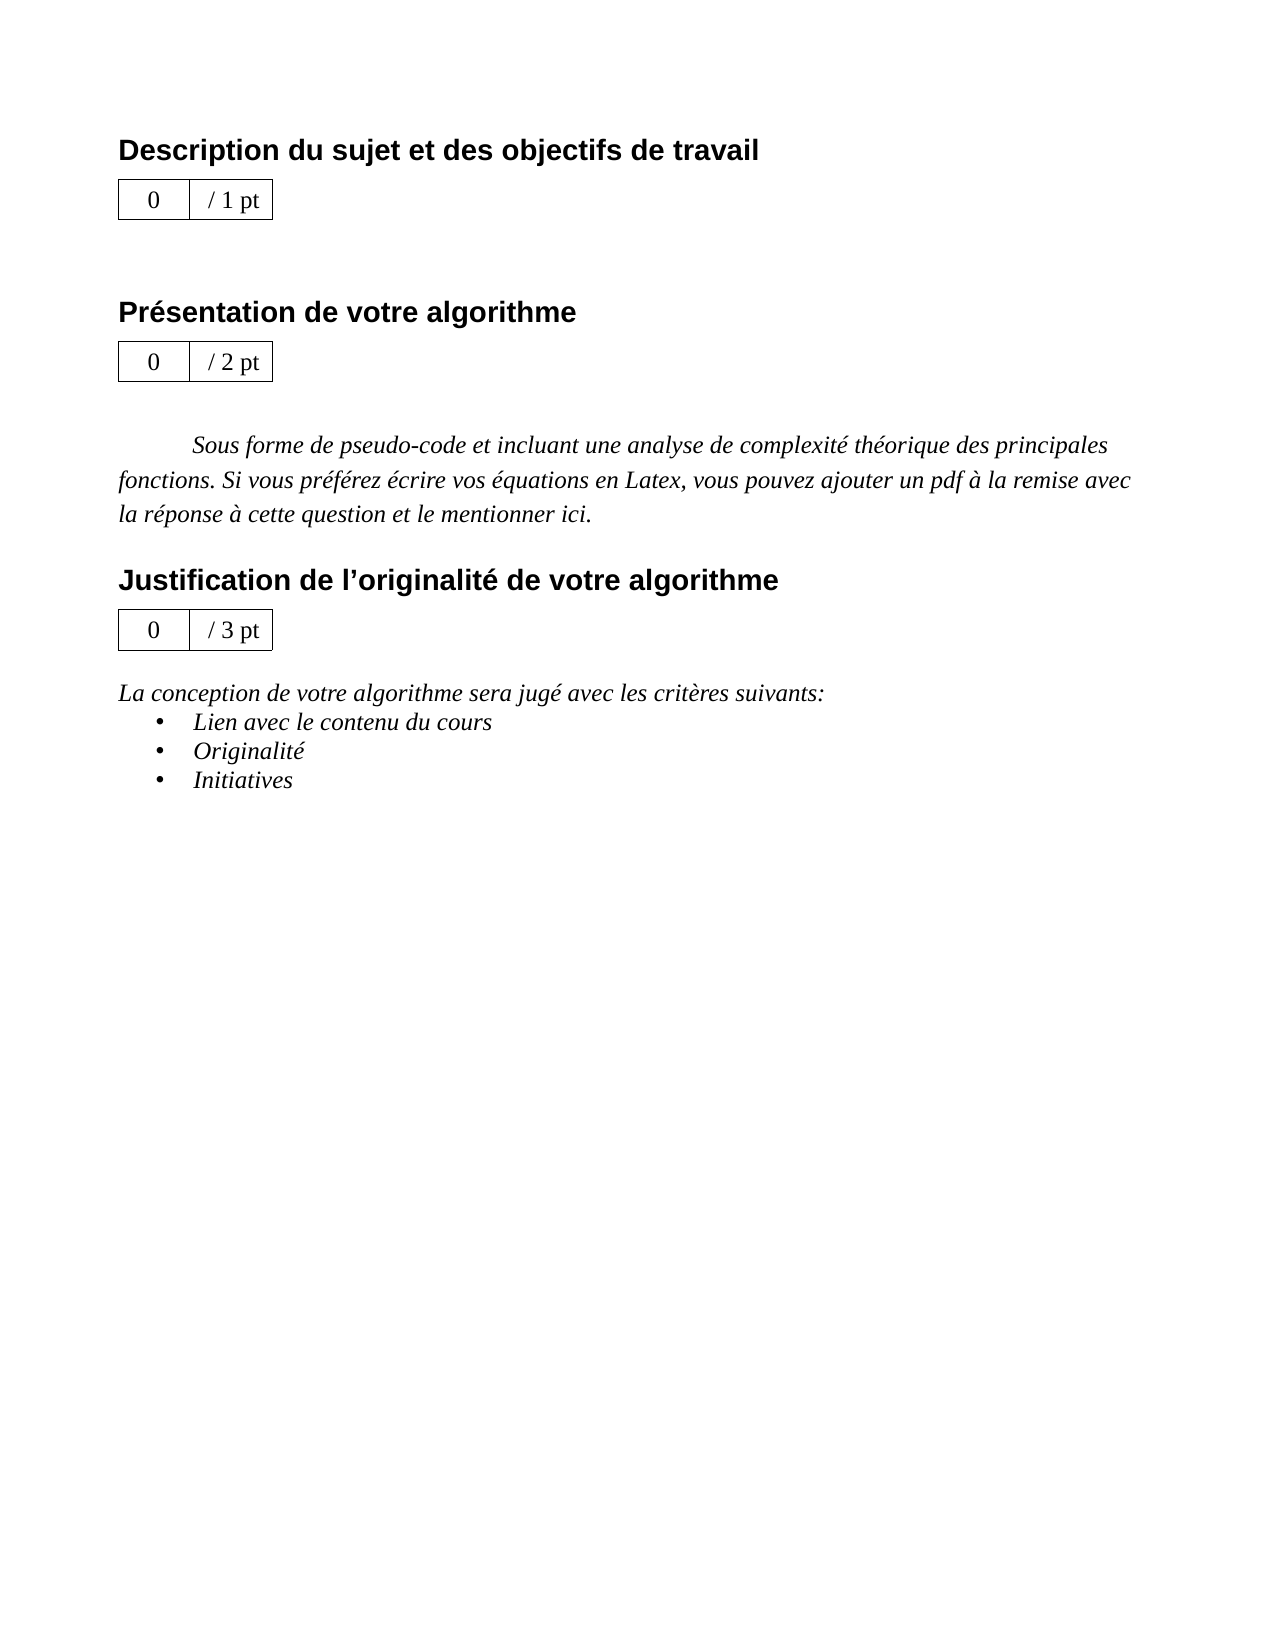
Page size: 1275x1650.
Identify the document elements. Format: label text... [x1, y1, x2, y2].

table_header 0 [119, 610, 189, 650]
table_header / 3 pt [190, 610, 272, 650]
list Lien avec le contenu du cours [156, 707, 1157, 736]
list Initiatives [156, 765, 1157, 793]
table_header 0 [119, 180, 189, 219]
text Sous forme de pseudo-code et incluant une analyse de complexité théorique des principales fonctions. Si vous préférez écrire vos équations en Latex, vous pouvez ajouter un pdf à la remise avec la réponse à cette question et le mentionner ici. [118, 431, 1157, 528]
subtitle Description du sujet et des objectifs de travail [118, 133, 1157, 166]
table_header / 2 pt [190, 342, 272, 381]
subtitle Justification de l’originalité de votre algorithme [118, 563, 1157, 597]
list Originalité [156, 736, 1157, 765]
text La conception de votre algorithme sera jugé avec les critères suivants: [118, 678, 1157, 707]
table_header / 1 pt [190, 180, 272, 219]
table_header 0 [119, 342, 189, 381]
subtitle Présentation de votre algorithme [118, 295, 1157, 328]
